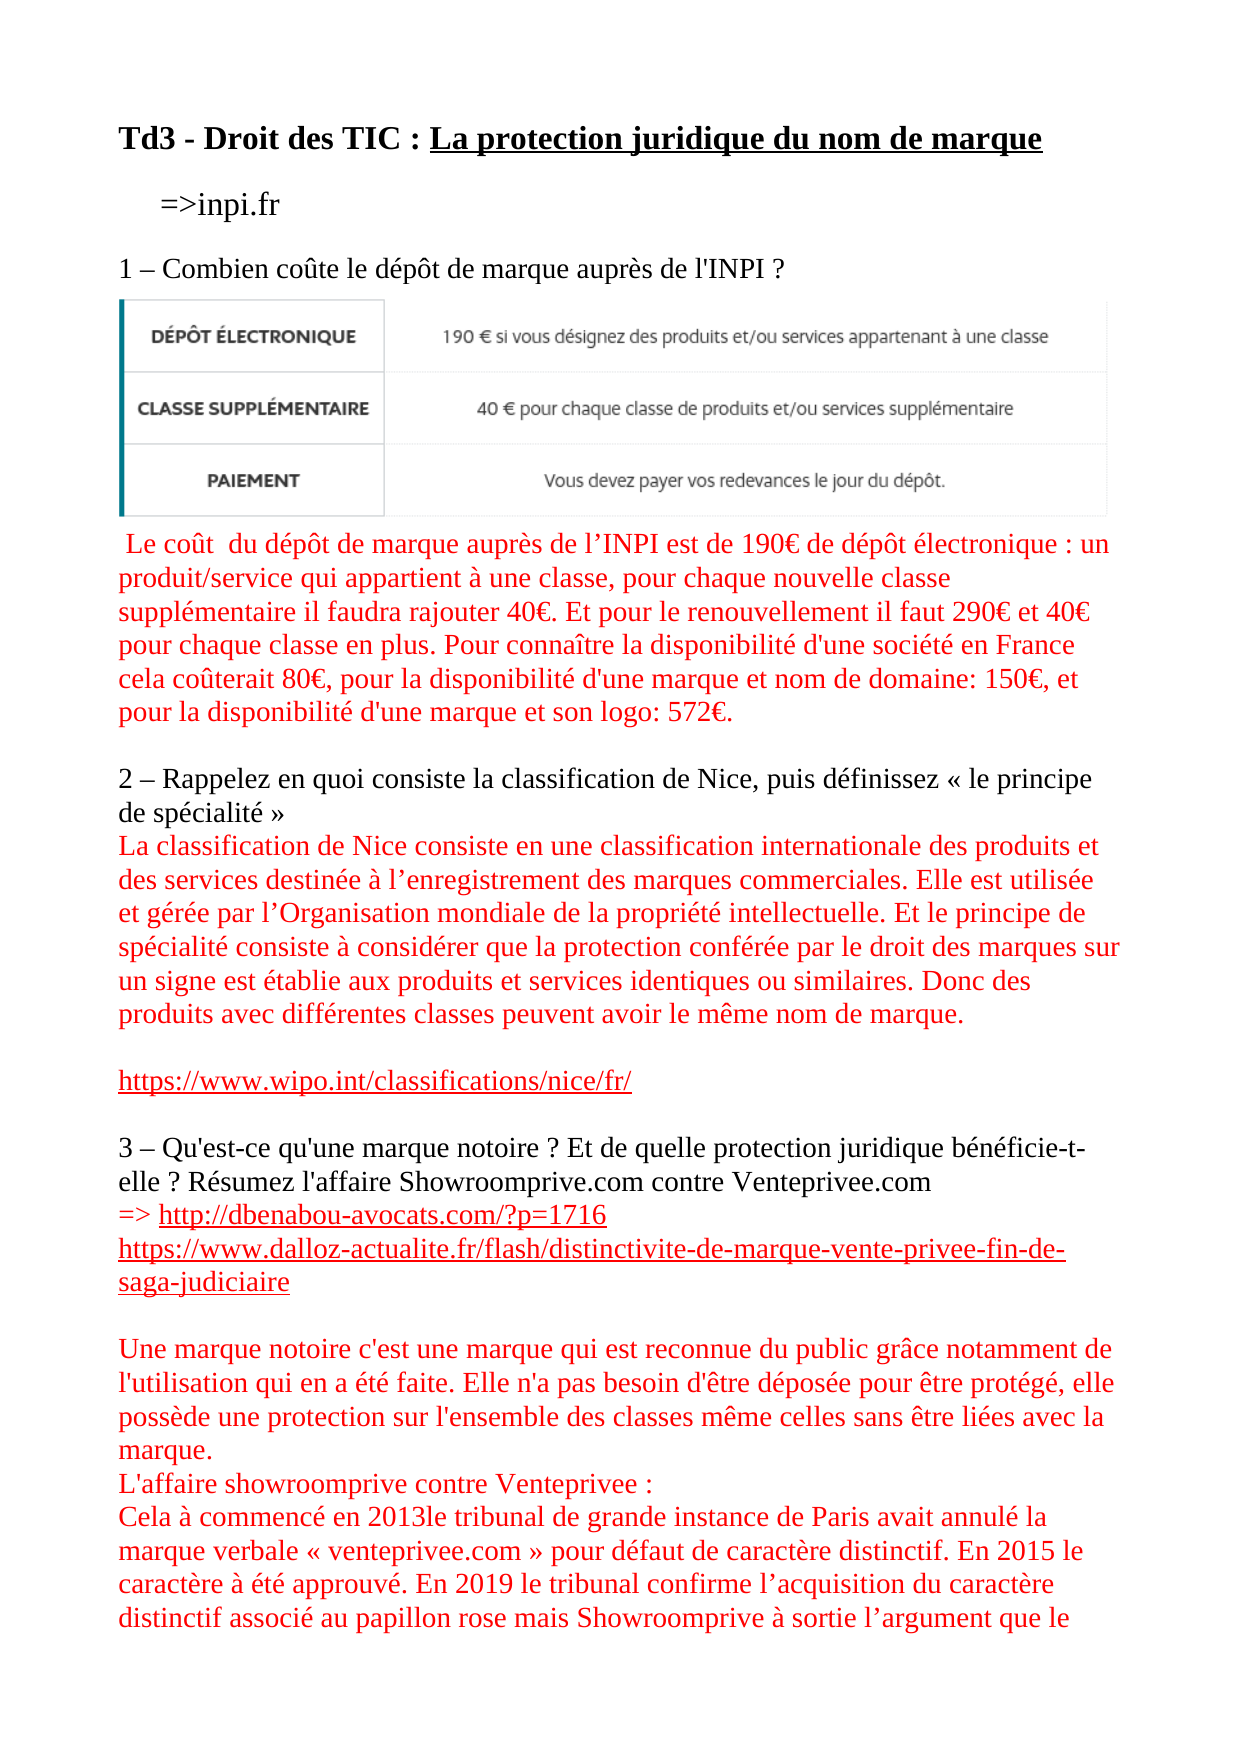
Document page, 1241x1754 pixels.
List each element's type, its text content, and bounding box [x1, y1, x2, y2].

text 2 – Rappelez en quoi consiste la classification de Nice, puis définissez « le principe de spécialité » [118, 761, 1122, 828]
text Cela à commencé en 2013le tribunal de grande instance de Paris avait annulé la marque verbale « venteprivee.com » pour défaut de caractère distinctif. En 2015 le caractère à été approuvé. En 2019 le tribunal confirme l’acquisition du caractère distinctif associé au papillon rose mais Showroomprive à sortie l’argument que le [118, 1499, 1122, 1633]
text 1 – Combien coûte le dépôt de marque auprès de l'INPI ? [118, 251, 1122, 284]
text Td3 - Droit des TIC : La protection juridique du nom de marque [118, 118, 1122, 156]
text La classification de Nice consiste en une classification internationale des produits et des services destinée à l’enregistrement des marques commerciales. Elle est utilisée et gérée par l’Organisation mondiale de la propriété intellectuelle. Et le principe de spécialité consiste à considérer que la protection conférée par le droit des marques sur un signe est établie aux produits et services identiques ou similaires. Donc des produits avec différentes classes peuvent avoir le même nom de marque. [118, 828, 1122, 1030]
text https://www.dalloz-actualite.fr/flash/distinctivite-de-marque-vente-privee-fin-de-saga-judiciaire [118, 1231, 1122, 1298]
text 3 – Qu'est-ce qu'une marque notoire ? Et de quelle protection juridique bénéficie-t-elle ? Résumez l'affaire Showroomprive.com contre Venteprivee.com [118, 1130, 1122, 1197]
text L'affaire showroomprive contre Venteprivee : [118, 1466, 1122, 1499]
text Le coût du dépôt de marque auprès de l’INPI est de 190€ de dépôt électronique : un produit/service qui appartient à une classe, pour chaque nouvelle classe supplémentaire il faudra rajouter 40€. Et pour le renouvellement il faut 290€ et 40€ pour chaque classe en plus. Pour connaître la disponibilité d'une société en France cela coûterait 80€, pour la disponibilité d'une marque et nom de domaine: 150€, et pour la disponibilité d'une marque et son logo: 572€. [118, 527, 1122, 728]
text Une marque notoire c'est une marque qui est reconnue du public grâce notamment de l'utilisation qui en a été faite. Elle n'a pas besoin d'être déposée pour être protégé, elle possède une protection sur l'ensemble des classes même celles sans être liées avec la marque. [118, 1332, 1122, 1466]
text https://www.wipo.int/classifications/nice/fr/ [118, 1063, 1122, 1097]
text =>inpi.fr [118, 184, 1122, 223]
text => http://dbenabou-avocats.com/?p=1716 [118, 1197, 1122, 1231]
